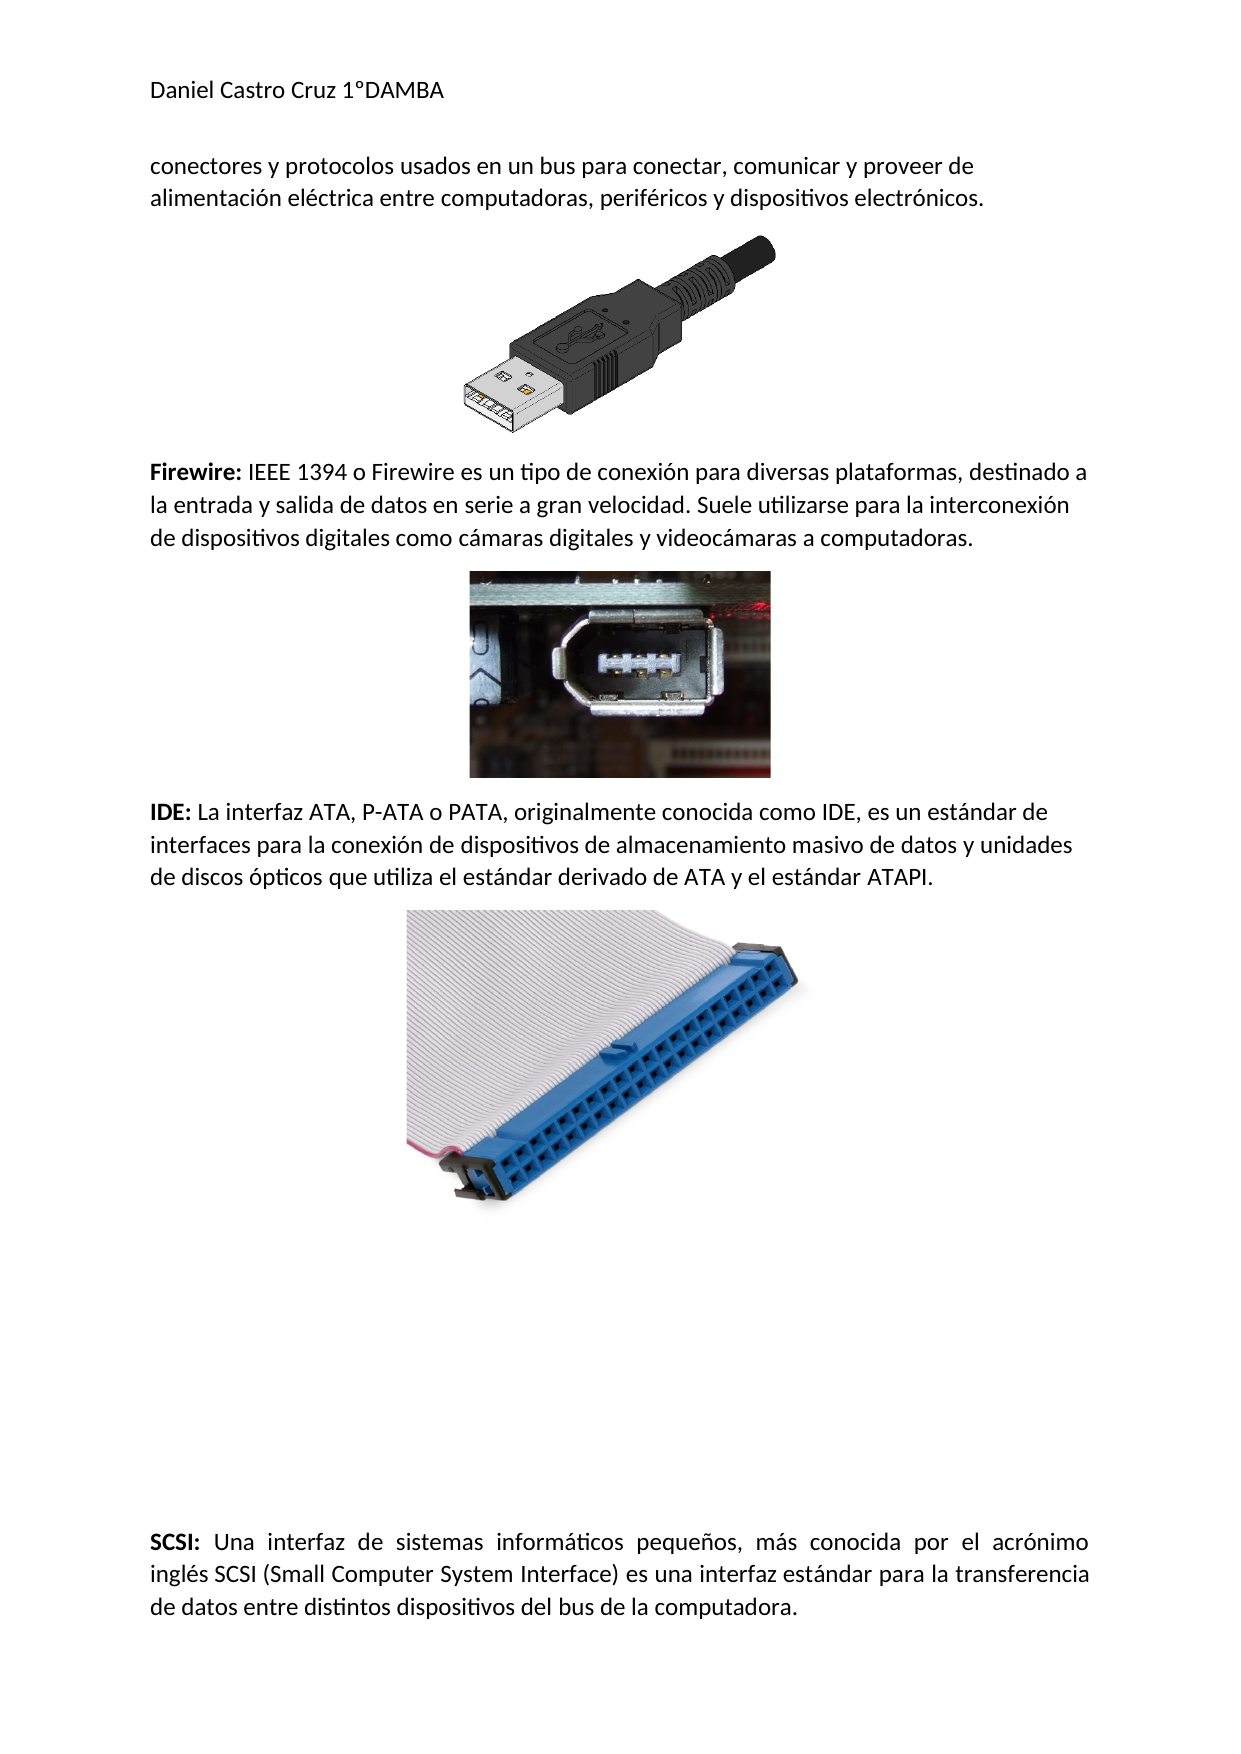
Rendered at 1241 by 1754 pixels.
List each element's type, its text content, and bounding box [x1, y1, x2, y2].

text IDE: La interfaz ATA, P-ATA o PATA, originalmente conocida como IDE, es un estándar de interfaces para la conexión de dispositivos de almacenamiento masivo de datos y unidades de discos ópticos que utiliza el estándar derivado de ATA y el estándar ATAPI. [150, 796, 1090, 892]
text SCSI: Una interfaz de sistemas informáticos pequeños, más conocida por el acrónimo inglés SCSI (Small Computer System Interface) es una interfaz estándar para la transferencia de datos entre distintos dispositivos del bus de la computadora. [150, 1526, 1090, 1621]
text Firewire: IEEE 1394 o Firewire es un tipo de conexión para diversas plataformas, destinado a la entrada y salida de datos en serie a gran velocidad. Suele utilizarse para la interconexión de dispositivos digitales como cámaras digitales y videocámaras a computadoras. [150, 456, 1090, 552]
text conectores y protocolos usados en un bus para conectar, comunicar y proveer de alimentación eléctrica entre computadoras, periféricos y dispositivos electrónicos. [150, 150, 1090, 213]
